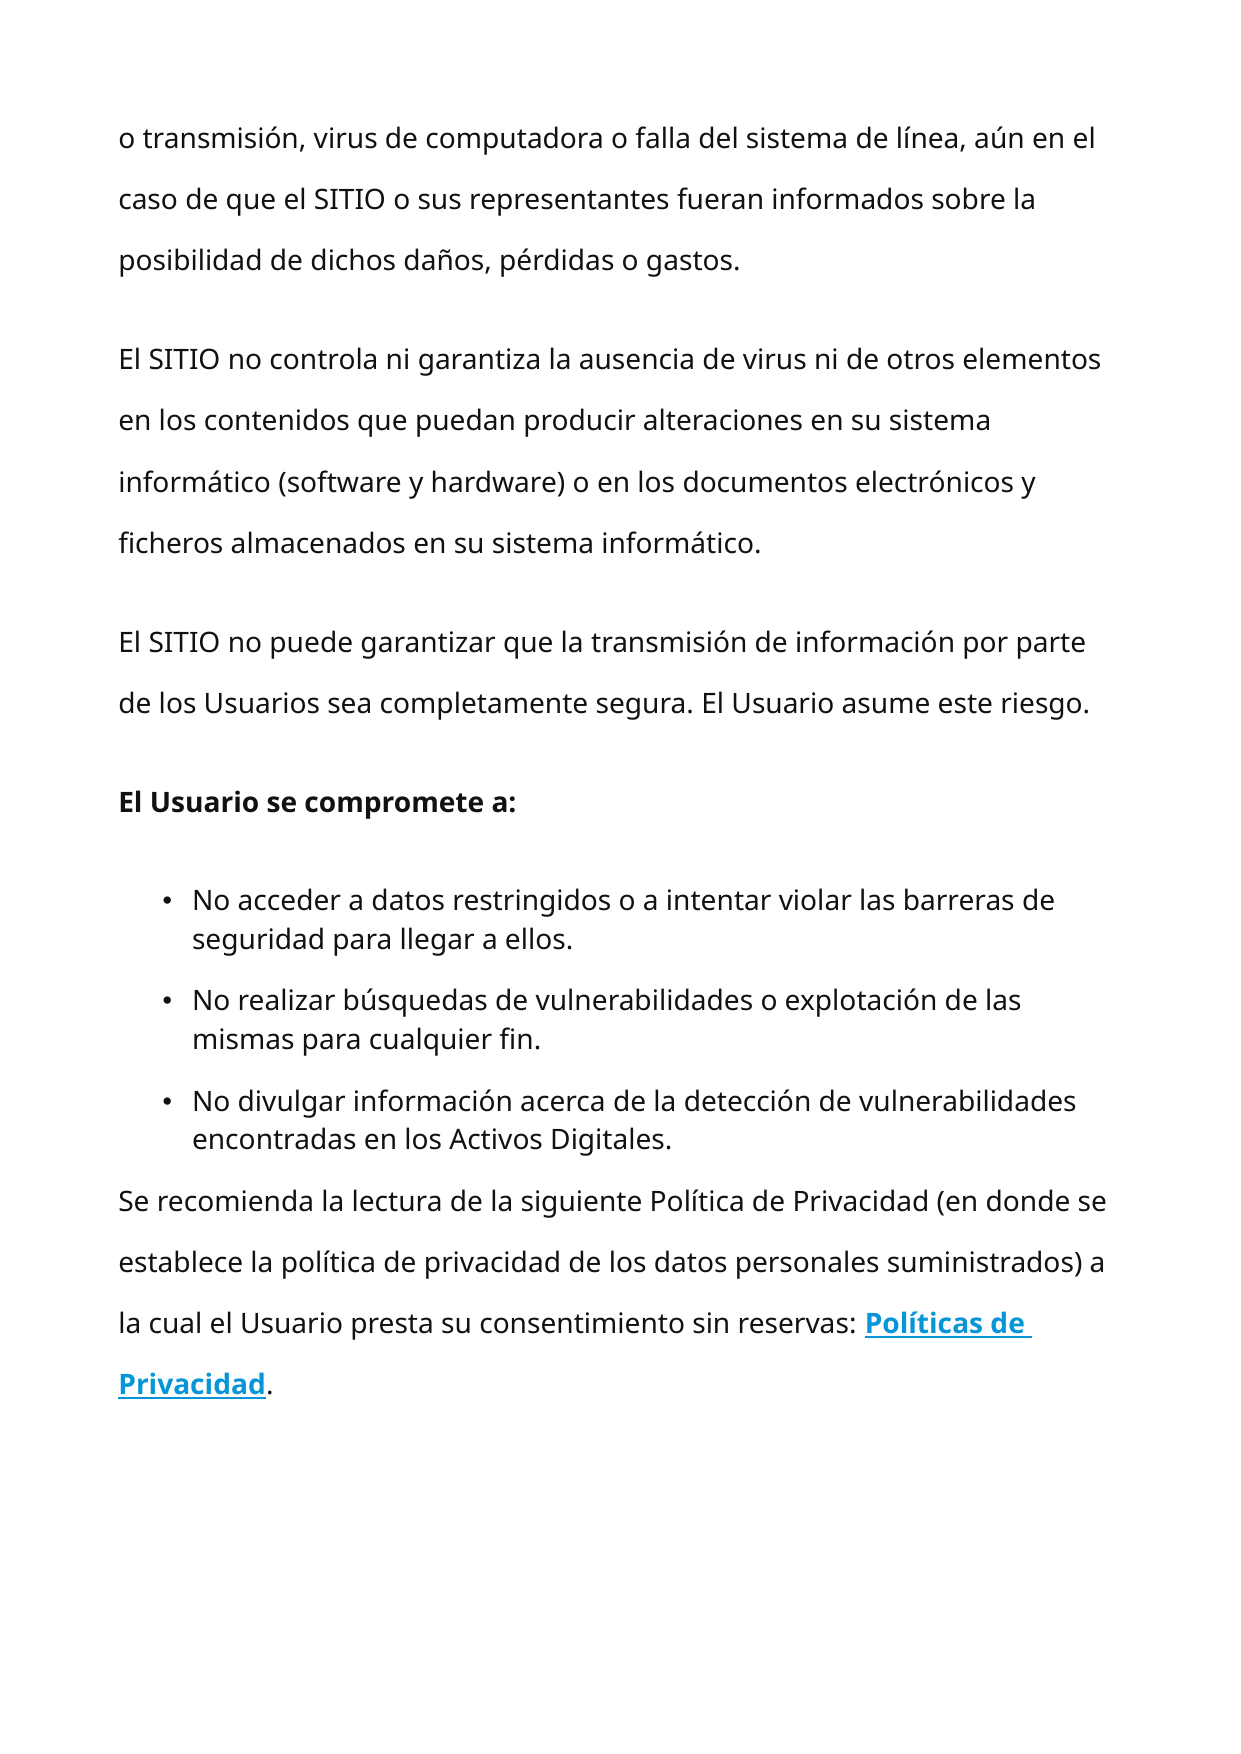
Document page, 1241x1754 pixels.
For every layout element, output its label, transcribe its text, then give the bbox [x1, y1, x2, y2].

text El Usuario se compromete a: [118, 782, 1122, 820]
text El SITIO no puede garantizar que la transmisión de información por parte de los Usuarios sea completamente segura. El Usuario asume este riesgo. [118, 622, 1122, 721]
list No divulgar información acerca de la detección de vulnerabilidades encontradas en los Activos Digitales. [162, 1081, 1122, 1157]
list No realizar búsquedas de vulnerabilidades o explotación de las mismas para cualquier fin. [162, 981, 1122, 1057]
list No acceder a datos restringidos o a intentar violar las barreras de seguridad para llegar a ellos. [162, 881, 1122, 957]
text El SITIO no controla ni garantiza la ausencia de virus ni de otros elementos en los contenidos que puedan producir alteraciones en su sistema informático (software y hardware) o en los documentos electrónicos y ficheros almacenados en su sistema informático. [118, 339, 1122, 561]
text o transmisión, virus de computadora o falla del sistema de línea, aún en el caso de que el SITIO o sus representantes fueran informados sobre la posibilidad de dichos daños, pérdidas o gastos. [118, 118, 1122, 279]
text Se recomienda la lectura de la siguiente Política de Privacidad (en donde se establece la política de privacidad de los datos personales suministrados) a la cual el Usuario presta su consentimiento sin reservas: Políticas de Privacidad. [118, 1181, 1122, 1403]
